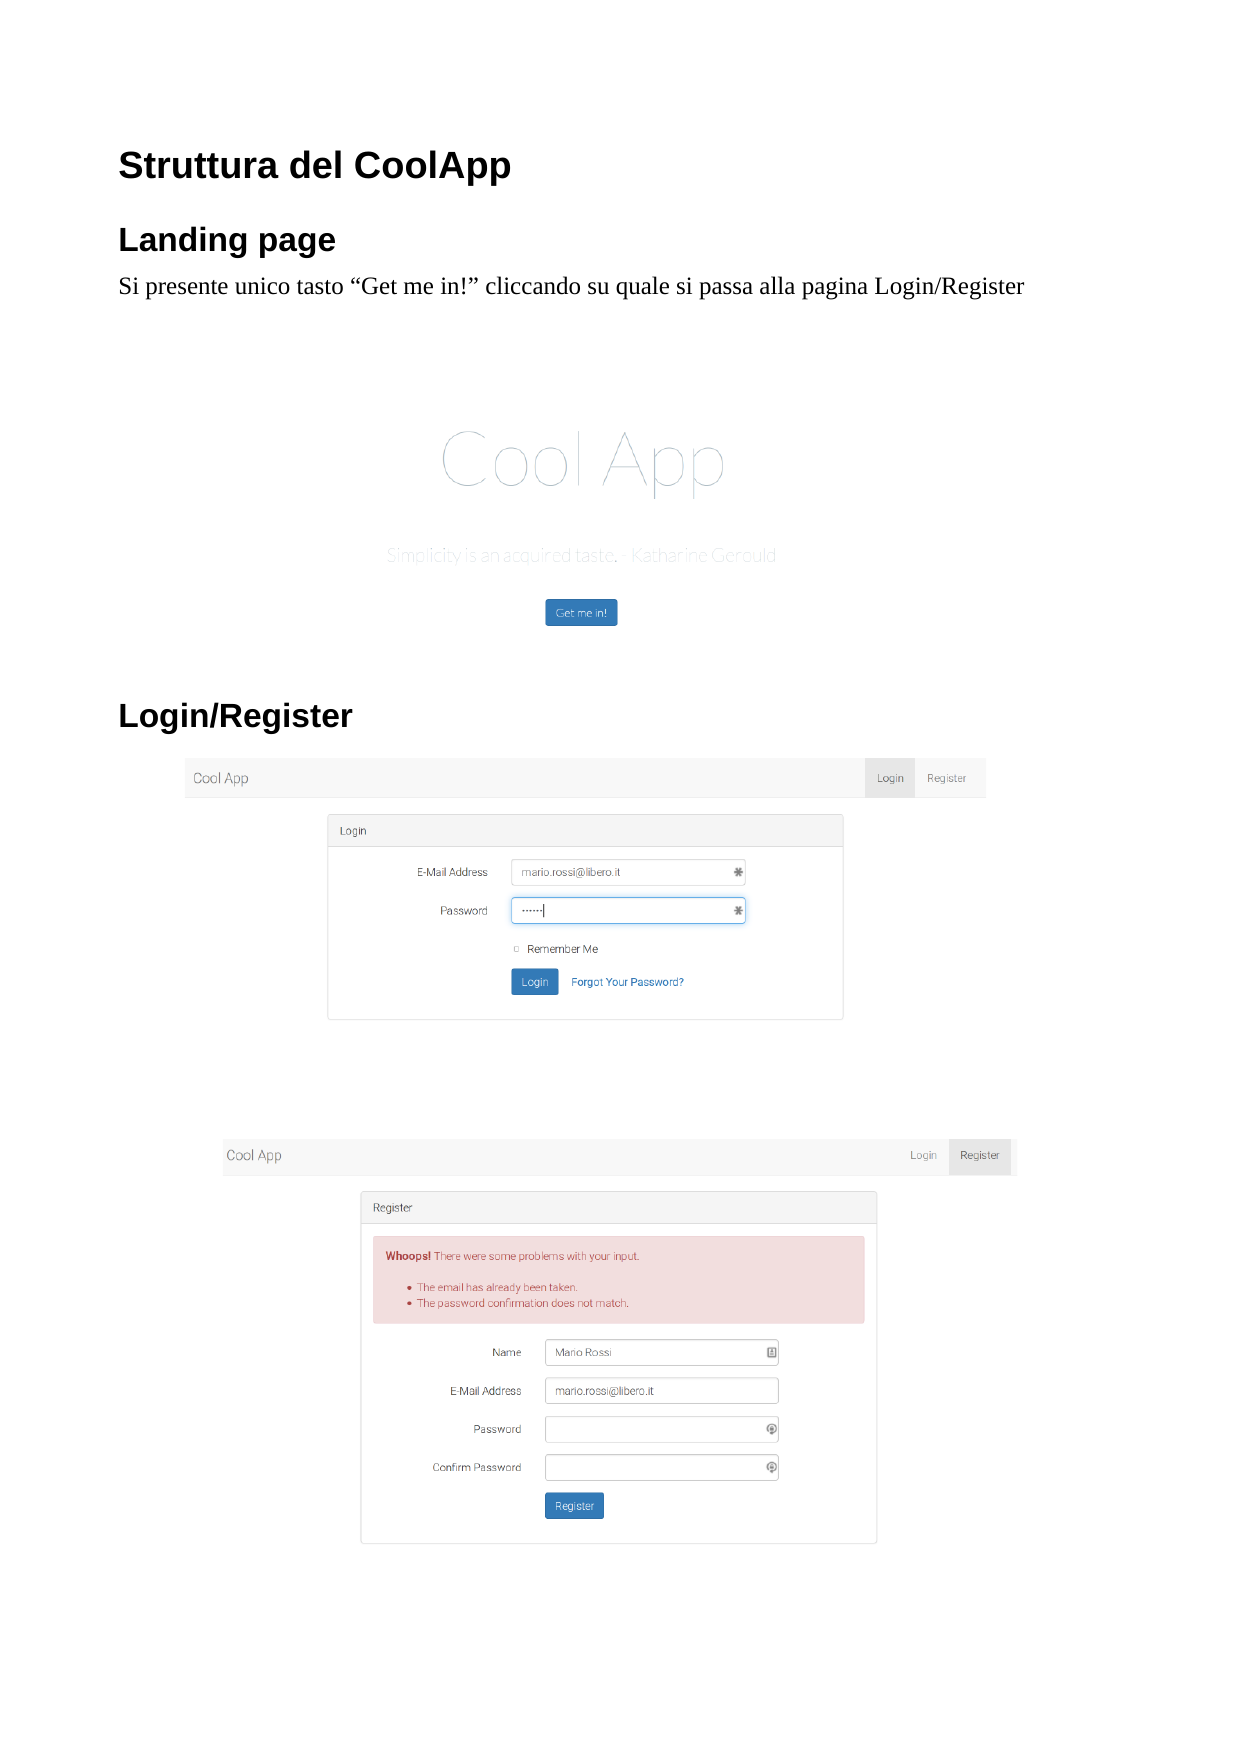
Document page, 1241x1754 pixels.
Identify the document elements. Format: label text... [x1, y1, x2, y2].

picture [184, 758, 987, 1085]
subtitle Login/Register [118, 341, 1122, 735]
text Si presente unico tasto “Get me in!” cliccando su quale si passa alla pagina Login/Register [118, 271, 1122, 300]
picture [222, 1139, 1018, 1572]
subtitle Struttura del CoolApp [118, 143, 1122, 187]
picture [287, 337, 866, 697]
subtitle Landing page [118, 220, 1122, 259]
